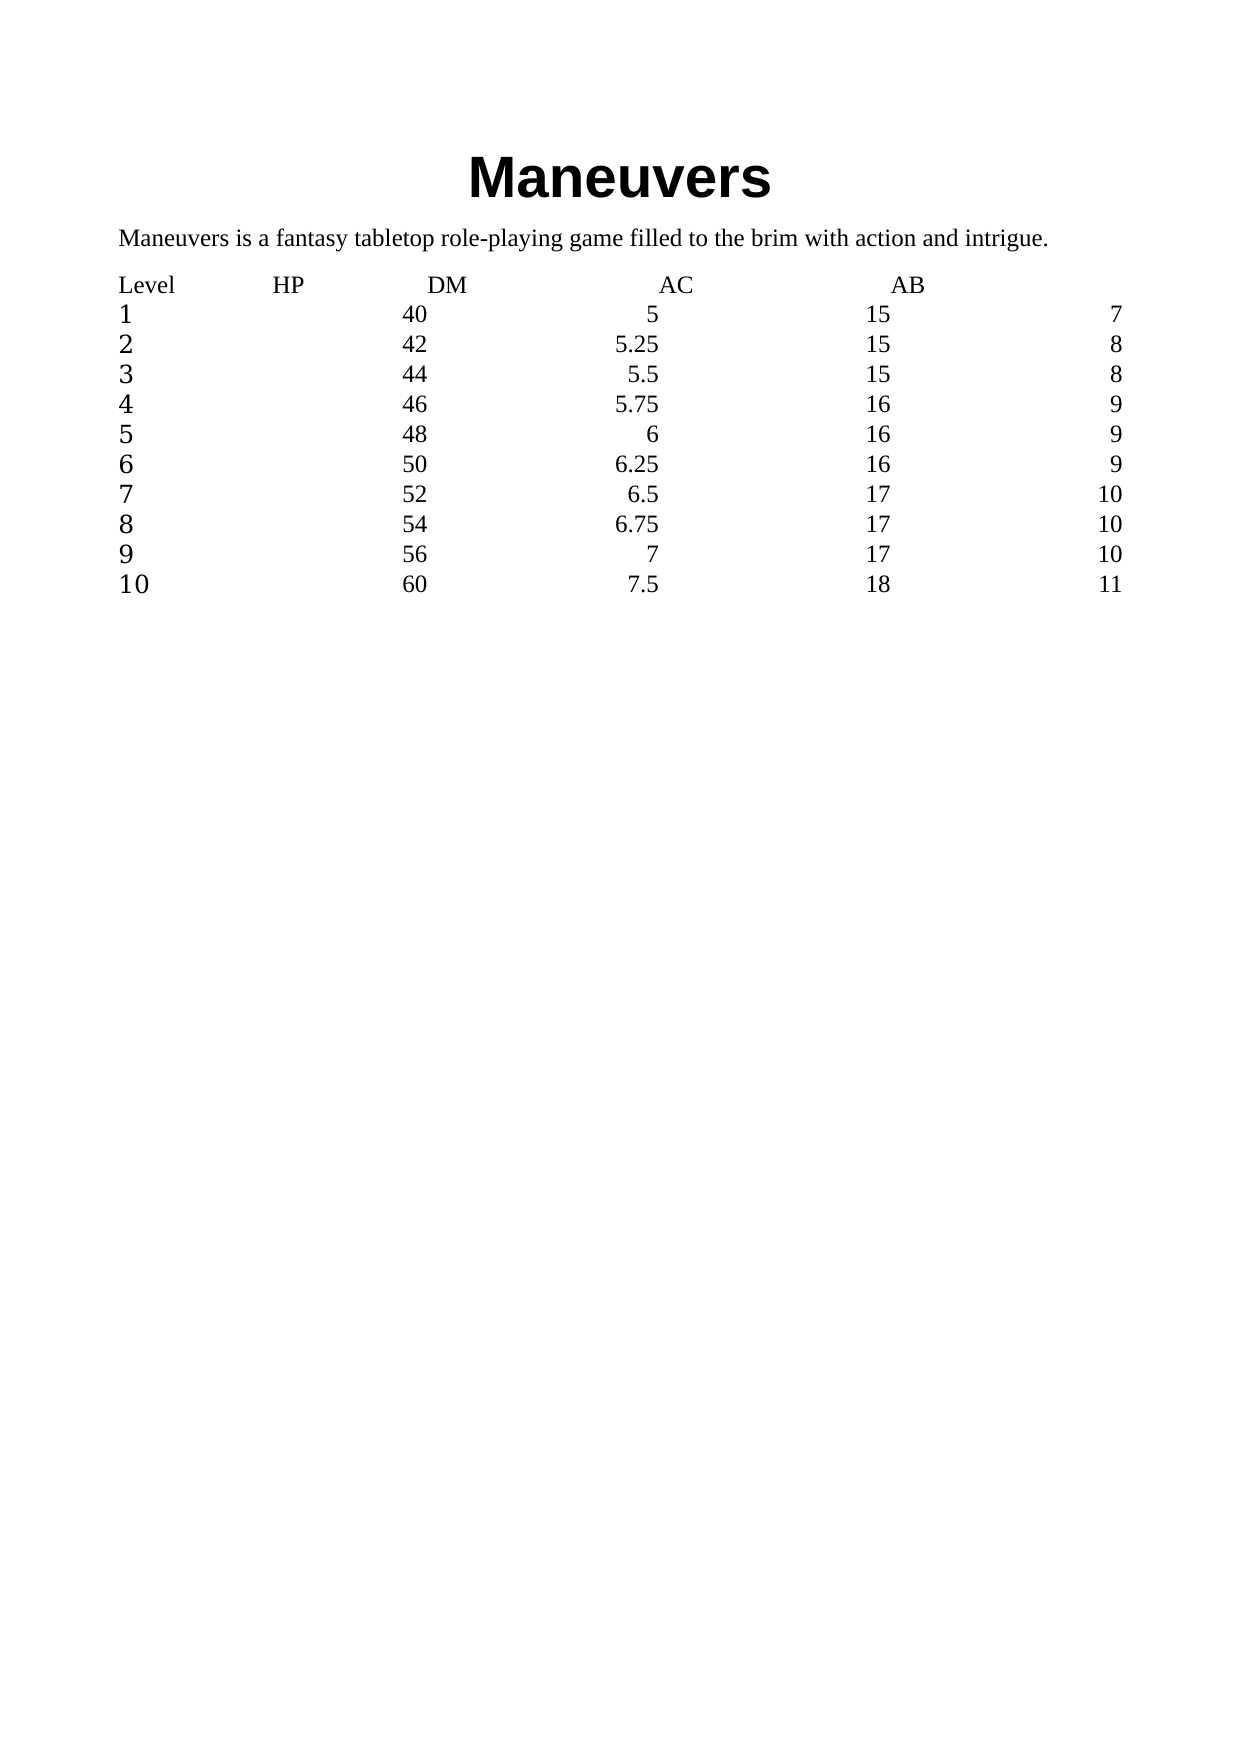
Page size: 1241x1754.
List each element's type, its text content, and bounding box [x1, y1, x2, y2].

table_cell 6.75 [427, 509, 659, 539]
table_cell 5 [427, 299, 659, 329]
table_cell 5.25 [427, 329, 659, 359]
table_header HP [273, 270, 427, 299]
table_cell 7.5 [427, 569, 659, 599]
table_cell 15 [659, 299, 890, 329]
table_header AB [890, 270, 1122, 299]
table_cell 16 [659, 449, 890, 479]
table_header AC [659, 270, 890, 299]
table_cell 8 [890, 359, 1122, 389]
table_cell 1 [118, 299, 272, 329]
table_cell 9 [890, 389, 1122, 419]
table_cell 15 [659, 359, 890, 389]
table_cell 44 [273, 359, 427, 389]
table_cell 17 [659, 509, 890, 539]
title Maneuvers [118, 143, 1122, 210]
table_cell 4 [118, 389, 272, 419]
table_cell 10 [890, 539, 1122, 569]
table_cell 48 [273, 419, 427, 449]
table_cell 16 [659, 419, 890, 449]
table_cell 6.25 [427, 449, 659, 479]
table_cell 17 [659, 479, 890, 509]
table_cell 56 [273, 539, 427, 569]
table_cell 8 [890, 329, 1122, 359]
table_cell 7 [118, 479, 272, 509]
table_cell 18 [659, 569, 890, 599]
text Maneuvers is a fantasy tabletop role-playing game filled to the brim with action and intrigue. [118, 223, 1122, 251]
table_cell 2 [118, 329, 272, 359]
table_cell 17 [659, 539, 890, 569]
table_header DM [427, 270, 659, 299]
table_cell 60 [273, 569, 427, 599]
table_cell 11 [890, 569, 1122, 599]
table_cell 10 [118, 569, 272, 599]
table_cell 40 [273, 299, 427, 329]
table_cell 9 [118, 539, 272, 569]
table_cell 7 [427, 539, 659, 569]
table_cell 16 [659, 389, 890, 419]
table_cell 50 [273, 449, 427, 479]
table_cell 9 [890, 449, 1122, 479]
table_cell 6 [427, 419, 659, 449]
table_cell 10 [890, 479, 1122, 509]
table_cell 6 [118, 449, 272, 479]
table_cell 52 [273, 479, 427, 509]
table_cell 3 [118, 359, 272, 389]
table_cell 15 [659, 329, 890, 359]
table_cell 8 [118, 509, 272, 539]
table_cell 5.75 [427, 389, 659, 419]
table_cell 9 [890, 419, 1122, 449]
table_cell 6.5 [427, 479, 659, 509]
table_header Level [118, 270, 272, 299]
table_cell 5 [118, 419, 272, 449]
table_cell 5.5 [427, 359, 659, 389]
table_cell 46 [273, 389, 427, 419]
table_cell 54 [273, 509, 427, 539]
table_cell 42 [273, 329, 427, 359]
table_cell 7 [890, 299, 1122, 329]
table_cell 10 [890, 509, 1122, 539]
